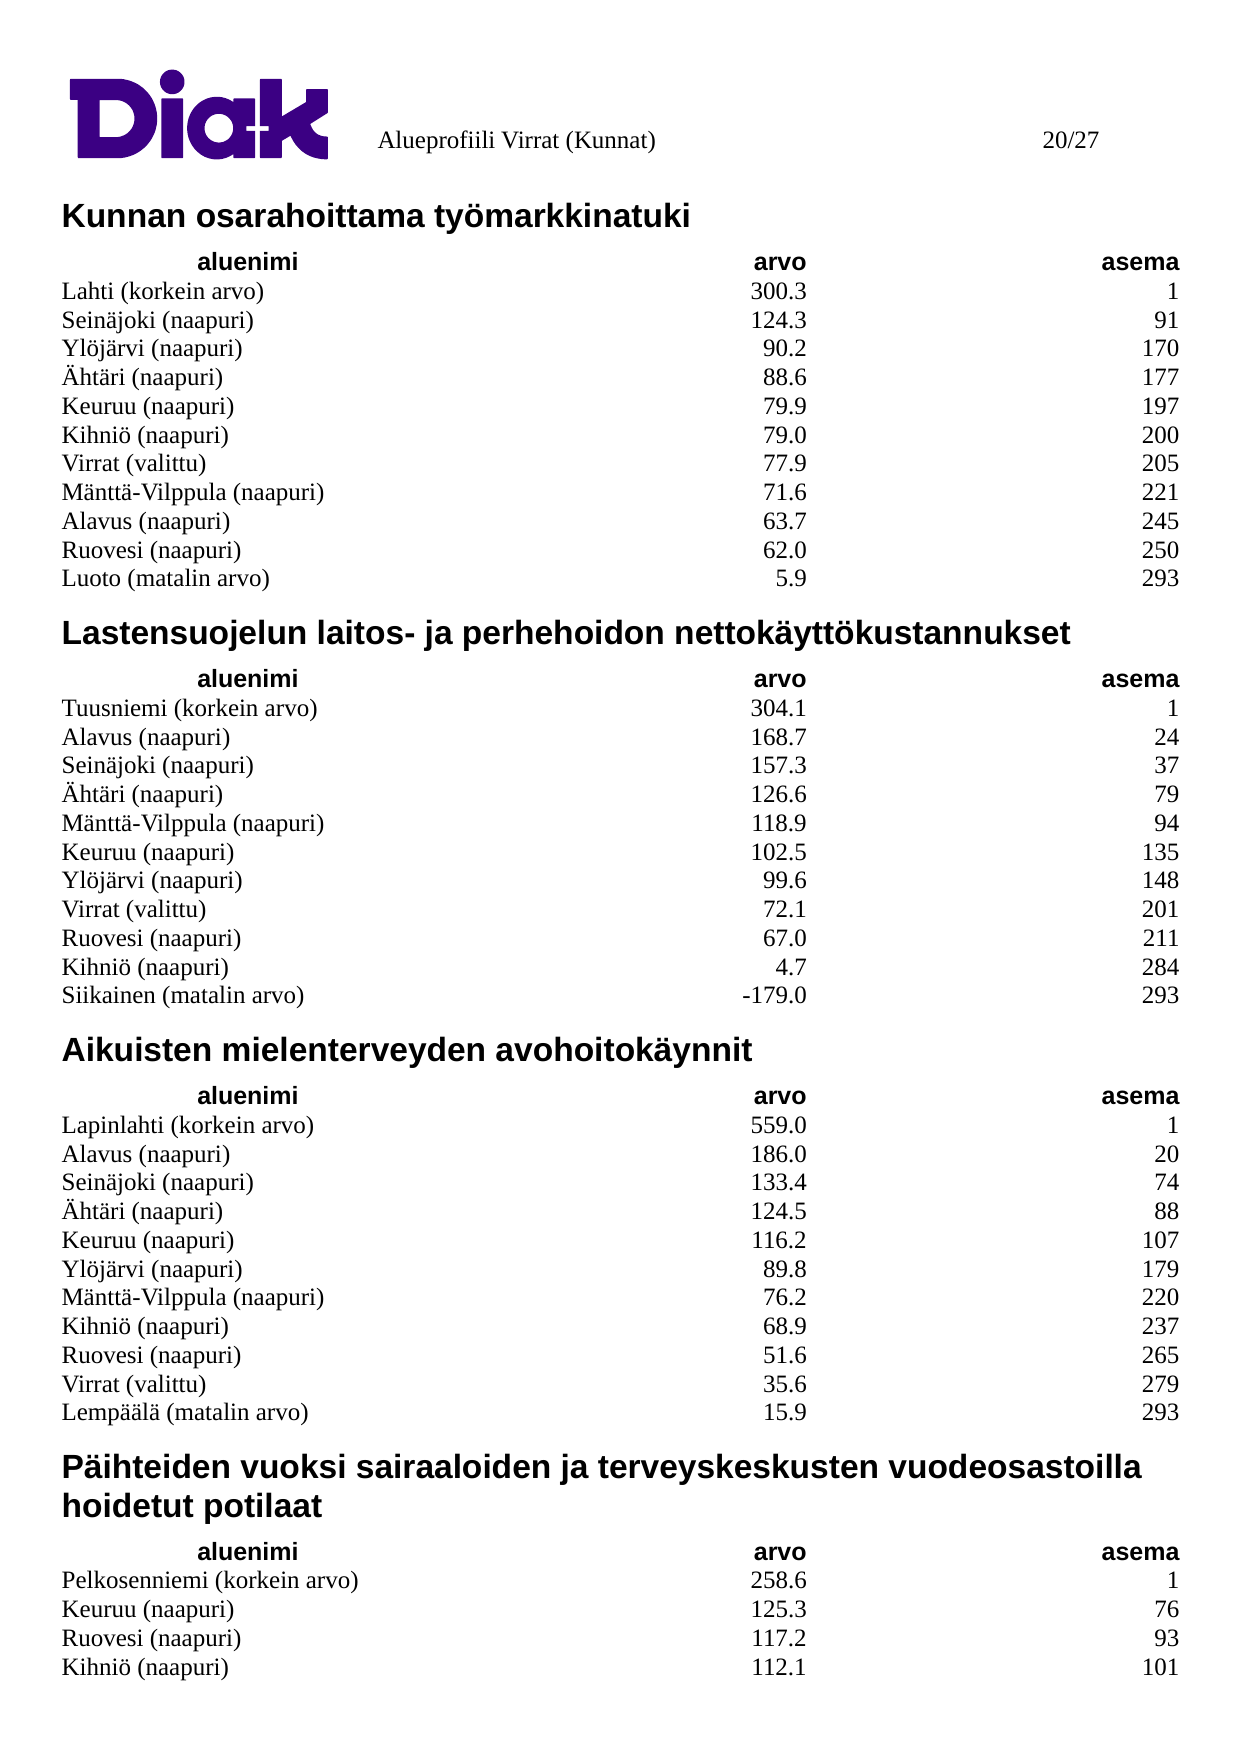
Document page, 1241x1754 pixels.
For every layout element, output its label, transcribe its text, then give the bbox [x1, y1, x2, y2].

table_cell 200 [806, 420, 1179, 448]
table_cell Ylöjärvi (naapuri) [61, 1254, 434, 1282]
table_cell 74 [806, 1168, 1179, 1196]
table_cell -179.0 [434, 981, 806, 1009]
table_cell Seinäjoki (naapuri) [61, 751, 434, 779]
table_cell Virrat (valittu) [61, 449, 434, 477]
subtitle Päihteiden vuoksi sairaaloiden ja terveyskeskusten vuodeosastoilla hoidetut potilaat [61, 1447, 1179, 1524]
table_cell 293 [806, 981, 1179, 1009]
table_cell 93 [806, 1623, 1179, 1652]
table_cell Seinäjoki (naapuri) [61, 1168, 434, 1196]
table_cell 88.6 [434, 362, 806, 391]
table_cell Ylöjärvi (naapuri) [61, 866, 434, 894]
table_cell 72.1 [434, 894, 806, 923]
table_cell 559.0 [434, 1110, 806, 1139]
table_cell 250 [806, 535, 1179, 563]
table_cell 265 [806, 1340, 1179, 1369]
table_cell 220 [806, 1283, 1179, 1311]
table_header aluenimi [61, 664, 434, 693]
table_cell 76 [806, 1594, 1179, 1623]
table_cell Mänttä-Vilppula (naapuri) [61, 1283, 434, 1311]
table_cell 20 [806, 1139, 1179, 1167]
table_cell 170 [806, 334, 1179, 362]
table_cell 102.5 [434, 837, 806, 866]
table_cell Keuruu (naapuri) [61, 391, 434, 420]
table_cell 205 [806, 449, 1179, 477]
table_cell 79.9 [434, 391, 806, 420]
table_cell 284 [806, 952, 1179, 981]
subtitle Kunnan osarahoittama työmarkkinatuki [61, 196, 1179, 235]
table_cell 89.8 [434, 1254, 806, 1282]
table_cell 293 [806, 1398, 1179, 1426]
table_cell 124.5 [434, 1196, 806, 1225]
table_cell 135 [806, 837, 1179, 866]
table_cell Ruovesi (naapuri) [61, 535, 434, 563]
table_cell 5.9 [434, 564, 806, 592]
table_header asema [806, 247, 1179, 276]
table_cell 90.2 [434, 334, 806, 362]
table_cell Luoto (matalin arvo) [61, 564, 434, 592]
table_header asema [806, 664, 1179, 693]
table_cell 15.9 [434, 1398, 806, 1426]
table_cell 112.1 [434, 1652, 806, 1681]
table_cell 157.3 [434, 751, 806, 779]
table_cell 94 [806, 808, 1179, 837]
table_cell 211 [806, 923, 1179, 952]
table_cell 77.9 [434, 449, 806, 477]
table_cell Virrat (valittu) [61, 1369, 434, 1397]
table_cell 125.3 [434, 1594, 806, 1623]
table_cell Ruovesi (naapuri) [61, 1340, 434, 1369]
table_cell 68.9 [434, 1311, 806, 1340]
table_cell 168.7 [434, 722, 806, 751]
table_cell 37 [806, 751, 1179, 779]
table_cell 245 [806, 506, 1179, 535]
table_cell 118.9 [434, 808, 806, 837]
table_cell Keuruu (naapuri) [61, 837, 434, 866]
table_cell Alavus (naapuri) [61, 1139, 434, 1167]
table_cell 67.0 [434, 923, 806, 952]
table_cell 71.6 [434, 477, 806, 506]
table_cell 300.3 [434, 276, 806, 305]
table_header aluenimi [61, 247, 434, 276]
table_cell Siikainen (matalin arvo) [61, 981, 434, 1009]
table_cell 101 [806, 1652, 1179, 1681]
table_cell 179 [806, 1254, 1179, 1282]
table_header asema [806, 1537, 1179, 1566]
table_cell 117.2 [434, 1623, 806, 1652]
table_cell Keuruu (naapuri) [61, 1594, 434, 1623]
table_cell 91 [806, 305, 1179, 333]
table_cell 197 [806, 391, 1179, 420]
table_cell Alavus (naapuri) [61, 506, 434, 535]
table_cell 148 [806, 866, 1179, 894]
table_header arvo [434, 247, 806, 276]
table_cell 133.4 [434, 1168, 806, 1196]
table_cell Kihniö (naapuri) [61, 420, 434, 448]
table_header aluenimi [61, 1081, 434, 1110]
table_cell 79 [806, 779, 1179, 808]
table_cell Mänttä-Vilppula (naapuri) [61, 477, 434, 506]
table_cell 279 [806, 1369, 1179, 1397]
table_cell Ähtäri (naapuri) [61, 779, 434, 808]
table_cell Lapinlahti (korkein arvo) [61, 1110, 434, 1139]
table_cell Kihniö (naapuri) [61, 952, 434, 981]
table_cell 237 [806, 1311, 1179, 1340]
table_cell 107 [806, 1225, 1179, 1254]
table_header arvo [434, 664, 806, 693]
table_cell 1 [806, 1110, 1179, 1139]
table_cell 221 [806, 477, 1179, 506]
table_cell 177 [806, 362, 1179, 391]
table_header asema [806, 1081, 1179, 1110]
table_cell Kihniö (naapuri) [61, 1652, 434, 1681]
table_cell 76.2 [434, 1283, 806, 1311]
table_cell 126.6 [434, 779, 806, 808]
table_cell 124.3 [434, 305, 806, 333]
table_cell 35.6 [434, 1369, 806, 1397]
table_cell Ruovesi (naapuri) [61, 1623, 434, 1652]
table_cell Kihniö (naapuri) [61, 1311, 434, 1340]
table_cell Tuusniemi (korkein arvo) [61, 693, 434, 722]
table_cell 99.6 [434, 866, 806, 894]
table_cell 51.6 [434, 1340, 806, 1369]
subtitle Lastensuojelun laitos- ja perhehoidon nettokäyttökustannukset [61, 613, 1179, 652]
table_cell 116.2 [434, 1225, 806, 1254]
table_cell Ruovesi (naapuri) [61, 923, 434, 952]
table_header arvo [434, 1081, 806, 1110]
table_cell Mänttä-Vilppula (naapuri) [61, 808, 434, 837]
table_cell Keuruu (naapuri) [61, 1225, 434, 1254]
table_cell 258.6 [434, 1566, 806, 1594]
table_cell 304.1 [434, 693, 806, 722]
table_cell 62.0 [434, 535, 806, 563]
table_header aluenimi [61, 1537, 434, 1566]
table_cell Ähtäri (naapuri) [61, 362, 434, 391]
table_cell 1 [806, 276, 1179, 305]
table_cell 24 [806, 722, 1179, 751]
table_cell Lempäälä (matalin arvo) [61, 1398, 434, 1426]
table_cell 201 [806, 894, 1179, 923]
table_cell Ylöjärvi (naapuri) [61, 334, 434, 362]
table_cell 63.7 [434, 506, 806, 535]
table_cell 293 [806, 564, 1179, 592]
subtitle Aikuisten mielenterveyden avohoitokäynnit [61, 1030, 1179, 1069]
table_cell 4.7 [434, 952, 806, 981]
table_cell 79.0 [434, 420, 806, 448]
table_cell 186.0 [434, 1139, 806, 1167]
table_cell 1 [806, 1566, 1179, 1594]
table_cell Alavus (naapuri) [61, 722, 434, 751]
table_cell Pelkosenniemi (korkein arvo) [61, 1566, 434, 1594]
table_cell Virrat (valittu) [61, 894, 434, 923]
table_cell Ähtäri (naapuri) [61, 1196, 434, 1225]
table_cell Lahti (korkein arvo) [61, 276, 434, 305]
table_cell Seinäjoki (naapuri) [61, 305, 434, 333]
table_cell 88 [806, 1196, 1179, 1225]
table_header arvo [434, 1537, 806, 1566]
table_cell 1 [806, 693, 1179, 722]
